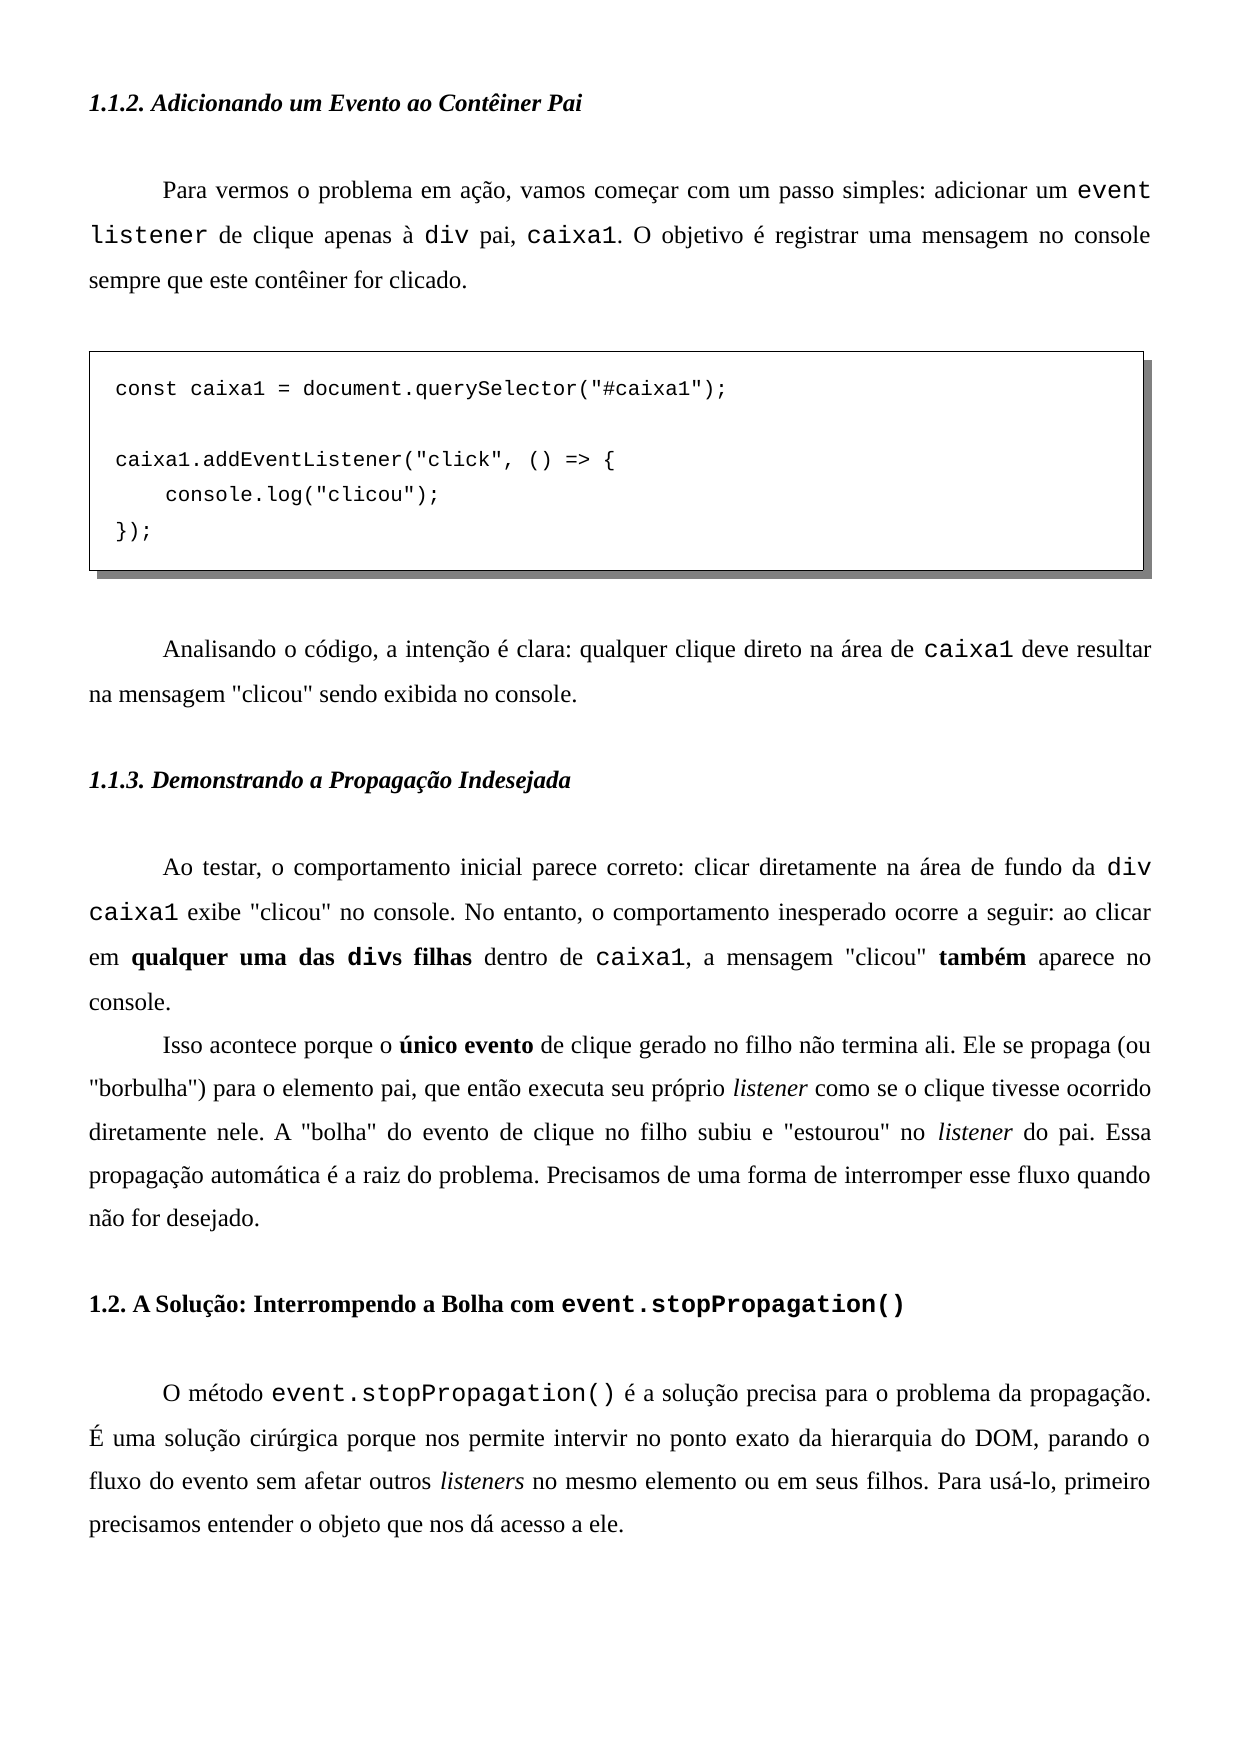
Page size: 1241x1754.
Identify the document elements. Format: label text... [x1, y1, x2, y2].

text caixa1.addEventListener("click", () => { [90, 422, 1143, 458]
text Para vermos o problema em ação, vamos começar com um passo simples: adicionar um event listener de clique apenas à div pai, caixa1. O objetivo é registrar uma mensagem no console sempre que este contêiner for clicado. [88, 175, 1152, 294]
text Isso acontece porque o único evento de clique gerado no filho não termina ali. Ele se propaga (ou "borbulha") para o elemento pai, que então executa seu próprio listener como se o clique tivesse ocorrido diretamente nele. A "bolha" do evento de clique no filho subiu e "estourou" no listener do pai. Essa propagação automática é a raiz do problema. Precisamos de uma forma de interromper esse fluxo quando não for desejado. [88, 1030, 1152, 1232]
subtitle Adicionando um Evento ao Contêiner Pai [88, 88, 1152, 117]
text console.log("clicou"); [90, 458, 1143, 493]
text Ao testar, o comportamento inicial parece correto: clicar diretamente na área de fundo da div caixa1 exibe "clicou" no console. No entanto, o comportamento inesperado ocorre a seguir: ao clicar em qualquer uma das divs filhas dentro de caixa1, a mensagem "clicou" também aparece no console. [88, 852, 1152, 1016]
text const caixa1 = document.querySelector("#caixa1"); [90, 352, 1143, 402]
text }); [90, 493, 1143, 570]
subtitle A Solução: Interrompendo a Bolha com event.stopPropagation() [88, 1289, 1152, 1320]
subtitle Demonstrando a Propagação Indesejada [88, 765, 1152, 794]
text Analisando o código, a intenção é clara: qualquer clique direto na área de caixa1 deve resultar na mensagem "clicou" sendo exibida no console. [88, 634, 1152, 708]
text O método event.stopPropagation() é a solução precisa para o problema da propagação. É uma solução cirúrgica porque nos permite intervir no ponto exato da hierarquia do DOM, parando o fluxo do evento sem afetar outros listeners no mesmo elemento ou em seus filhos. Para usá-lo, primeiro precisamos entender o objeto que nos dá acesso a ele. [88, 1378, 1152, 1538]
